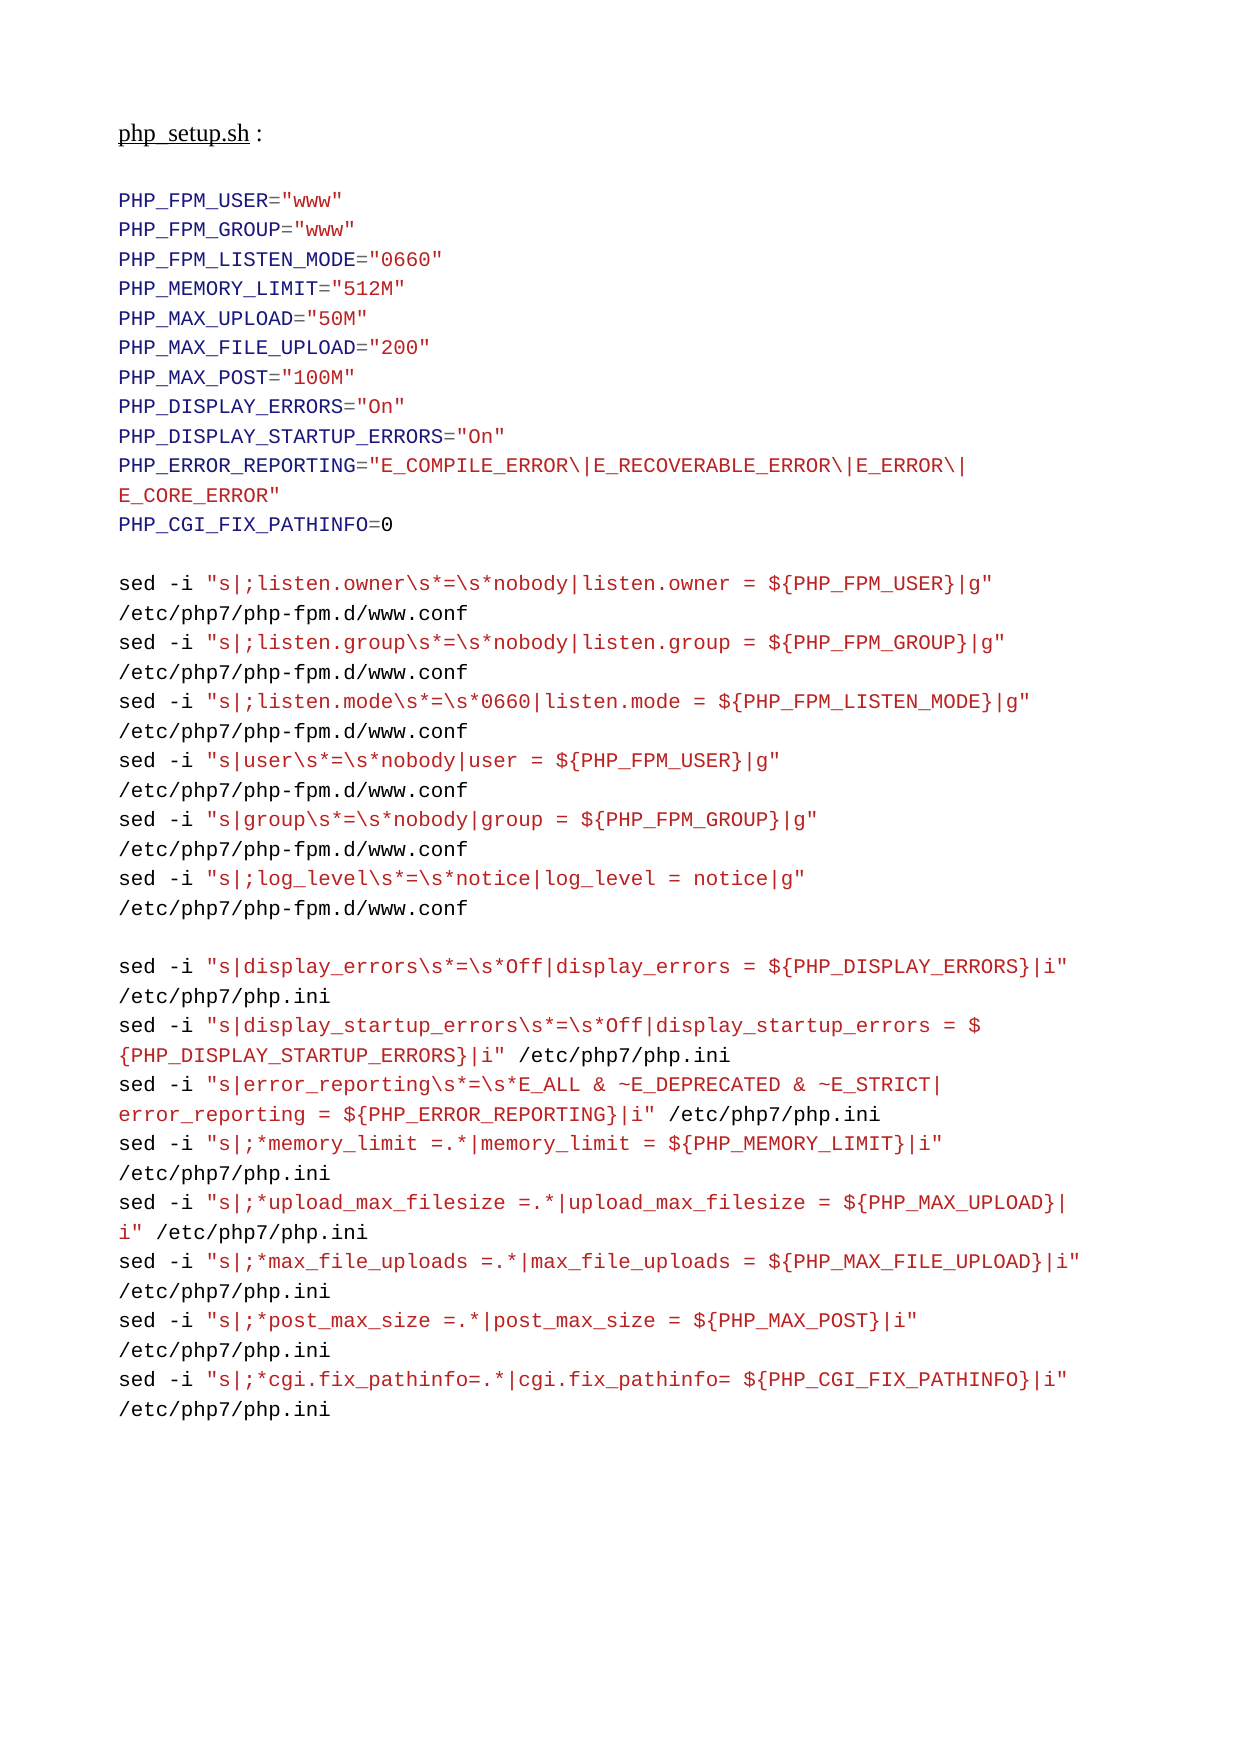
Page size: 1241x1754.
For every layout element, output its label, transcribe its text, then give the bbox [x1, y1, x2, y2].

text sed -i "s|user\s*=\s*nobody|user = ${PHP_FPM_USER}|g" /etc/php7/php-fpm.d/www.conf [118, 750, 1122, 803]
text sed -i "s|;*cgi.fix_pathinfo=.*|cgi.fix_pathinfo= ${PHP_CGI_FIX_PATHINFO}|i" /etc/php7/php.ini [118, 1369, 1122, 1422]
text PHP_DISPLAY_STARTUP_ERRORS="On" [118, 426, 1122, 449]
text sed -i "s|group\s*=\s*nobody|group = ${PHP_FPM_GROUP}|g" /etc/php7/php-fpm.d/www.conf [118, 809, 1122, 862]
text sed -i "s|;listen.mode\s*=\s*0660|listen.mode = ${PHP_FPM_LISTEN_MODE}|g" /etc/php7/php-fpm.d/www.conf [118, 691, 1122, 744]
text sed -i "s|;*post_max_size =.*|post_max_size = ${PHP_MAX_POST}|i" /etc/php7/php.ini [118, 1310, 1122, 1363]
text PHP_FPM_USER="www" [118, 190, 1122, 214]
text PHP_CGI_FIX_PATHINFO=0 [118, 514, 1122, 538]
text PHP_FPM_GROUP="www" [118, 219, 1122, 243]
text sed -i "s|;*max_file_uploads =.*|max_file_uploads = ${PHP_MAX_FILE_UPLOAD}|i" /etc/php7/php.ini [118, 1251, 1122, 1304]
text PHP_FPM_LISTEN_MODE="0660" [118, 249, 1122, 273]
text sed -i "s|;listen.group\s*=\s*nobody|listen.group = ${PHP_FPM_GROUP}|g" /etc/php7/php-fpm.d/www.conf [118, 632, 1122, 685]
text sed -i "s|error_reporting\s*=\s*E_ALL & ~E_DEPRECATED & ~E_STRICT|error_reporting = ${PHP_ERROR_REPORTING}|i" /etc/php7/php.ini [118, 1074, 1122, 1127]
text PHP_MEMORY_LIMIT="512M" [118, 278, 1122, 302]
text PHP_DISPLAY_ERRORS="On" [118, 396, 1122, 420]
text sed -i "s|;*memory_limit =.*|memory_limit = ${PHP_MEMORY_LIMIT}|i" /etc/php7/php.ini [118, 1133, 1122, 1186]
text sed -i "s|;*upload_max_filesize =.*|upload_max_filesize = ${PHP_MAX_UPLOAD}|i" /etc/php7/php.ini [118, 1192, 1122, 1245]
text sed -i "s|display_startup_errors\s*=\s*Off|display_startup_errors = ${PHP_DISPLAY_STARTUP_ERRORS}|i" /etc/php7/php.ini [118, 1015, 1122, 1068]
text PHP_MAX_UPLOAD="50M" [118, 308, 1122, 332]
text php_setup.sh : [118, 118, 1122, 147]
text sed -i "s|;log_level\s*=\s*notice|log_level = notice|g" /etc/php7/php-fpm.d/www.conf [118, 868, 1122, 921]
text PHP_ERROR_REPORTING="E_COMPILE_ERROR\|E_RECOVERABLE_ERROR\|E_ERROR\|E_CORE_ERROR" [118, 455, 1122, 508]
text sed -i "s|display_errors\s*=\s*Off|display_errors = ${PHP_DISPLAY_ERRORS}|i" /etc/php7/php.ini [118, 956, 1122, 1009]
text PHP_MAX_FILE_UPLOAD="200" [118, 337, 1122, 361]
text PHP_MAX_POST="100M" [118, 367, 1122, 391]
text sed -i "s|;listen.owner\s*=\s*nobody|listen.owner = ${PHP_FPM_USER}|g" /etc/php7/php-fpm.d/www.conf [118, 573, 1122, 626]
